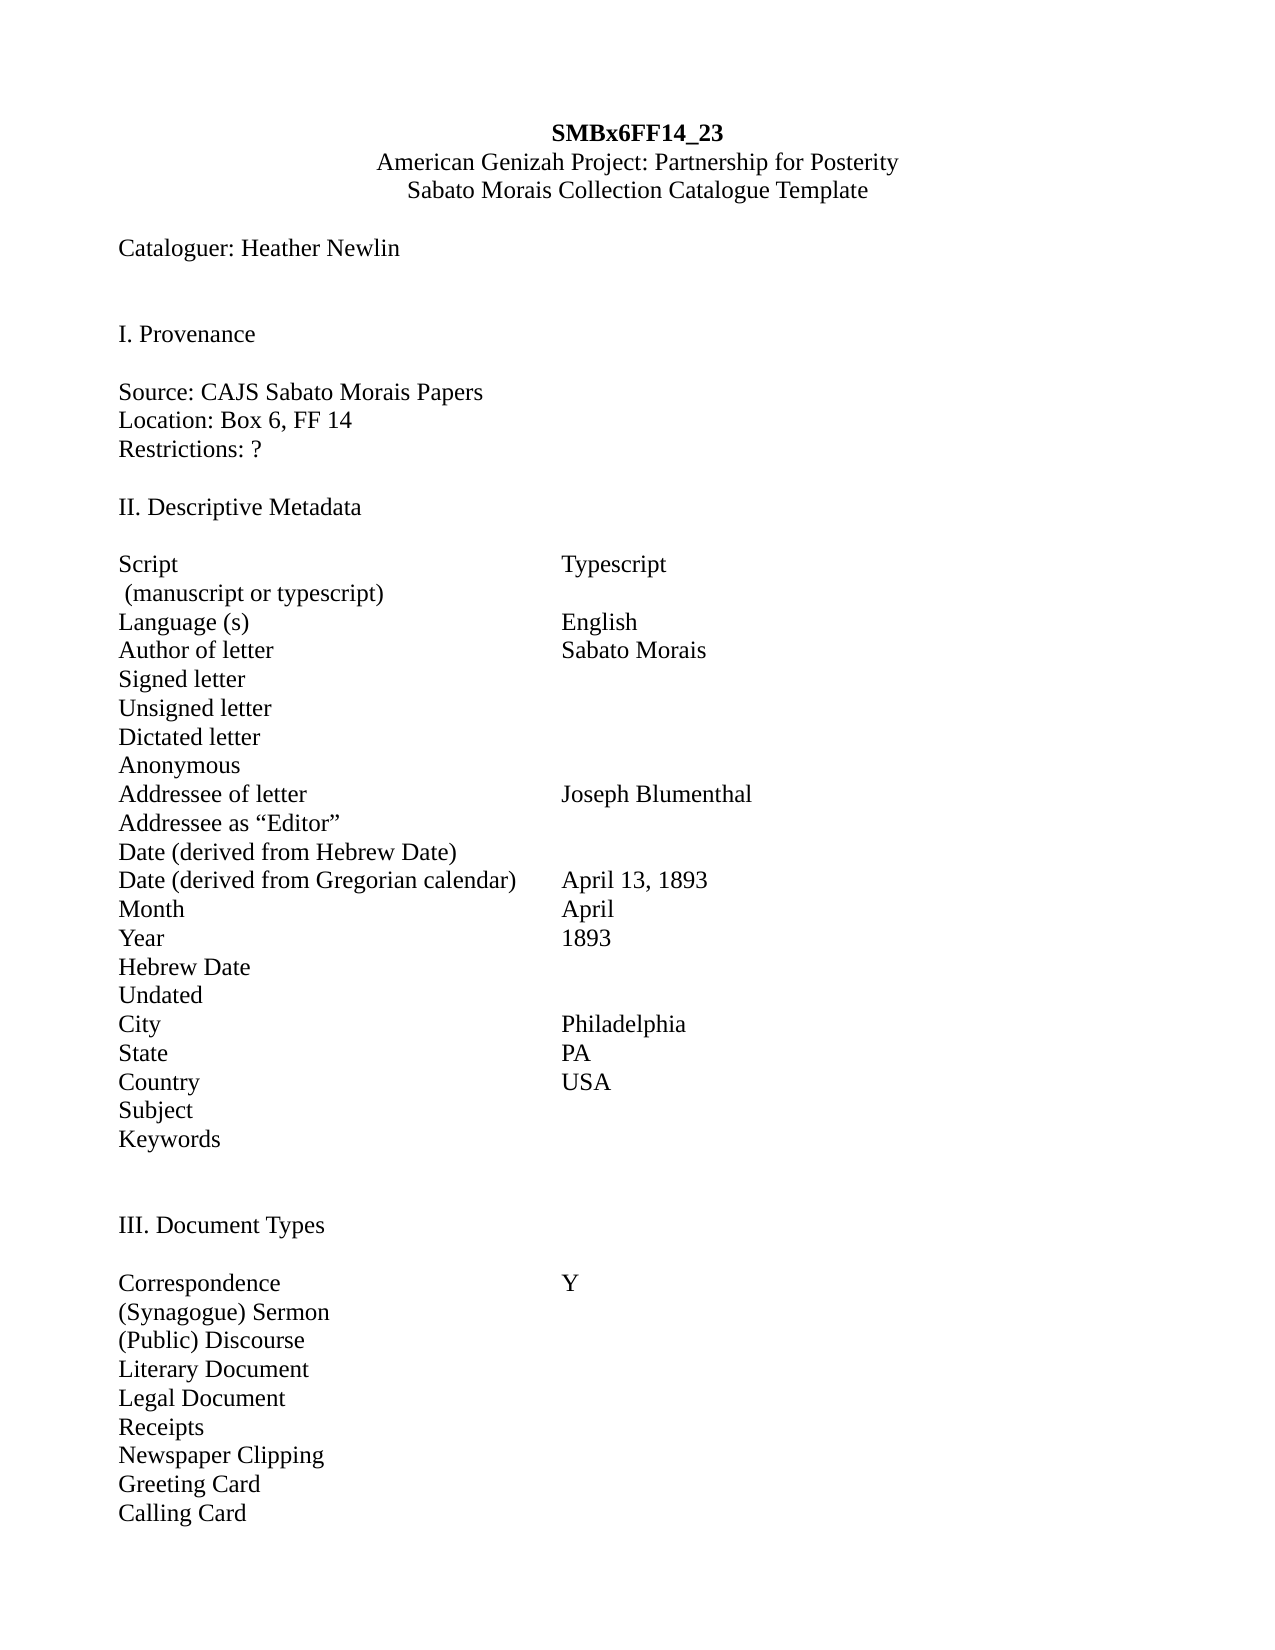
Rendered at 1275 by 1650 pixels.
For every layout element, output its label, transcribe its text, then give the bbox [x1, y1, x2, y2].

text Newspaper Clipping [118, 1441, 1157, 1469]
text Subject [118, 1096, 1157, 1124]
text Greeting Card [118, 1469, 1157, 1498]
text Language (s) English [118, 607, 1157, 636]
text Dictated letter [118, 722, 1157, 751]
text Anonymous [118, 751, 1157, 779]
text Receipts [118, 1412, 1157, 1441]
text Script Typescript [118, 549, 1157, 578]
text III. Document Types [118, 1211, 1157, 1239]
text Source: CAJS Sabato Morais Papers [118, 377, 1157, 406]
text Restrictions: ? [118, 434, 1157, 463]
text Addressee of letter Joseph Blumenthal [118, 779, 1157, 808]
text SMBx6FF14_23 [118, 118, 1157, 147]
text (Public) Discourse [118, 1326, 1157, 1354]
text II. Descriptive Metadata [118, 492, 1157, 521]
text Keywords [118, 1124, 1157, 1153]
text I. Provenance [118, 319, 1157, 348]
text American Genizah Project: Partnership for Posterity [118, 147, 1157, 176]
text Undated [118, 981, 1157, 1009]
text Date (derived from Gregorian calendar) April 13, 1893 [118, 866, 1157, 894]
text Unsigned letter [118, 693, 1157, 722]
text Year 1893 [118, 923, 1157, 952]
text Cataloguer: Heather Newlin [118, 233, 1157, 262]
text Hebrew Date [118, 952, 1157, 981]
text Author of letter Sabato Morais [118, 636, 1157, 664]
text Country USA [118, 1067, 1157, 1096]
text Month April [118, 894, 1157, 923]
text Literary Document [118, 1354, 1157, 1383]
text (Synagogue) Sermon [118, 1297, 1157, 1326]
text State PA [118, 1038, 1157, 1067]
text Correspondence Y [118, 1268, 1157, 1297]
text Date (derived from Hebrew Date) [118, 837, 1157, 866]
text Calling Card [118, 1498, 1157, 1527]
text Location: Box 6, FF 14 [118, 406, 1157, 434]
text City Philadelphia [118, 1009, 1157, 1038]
text Legal Document [118, 1383, 1157, 1412]
text Sabato Morais Collection Catalogue Template [118, 176, 1157, 204]
text (manuscript or typescript) [118, 578, 1157, 607]
text Signed letter [118, 664, 1157, 693]
text Addressee as “Editor” [118, 808, 1157, 837]
